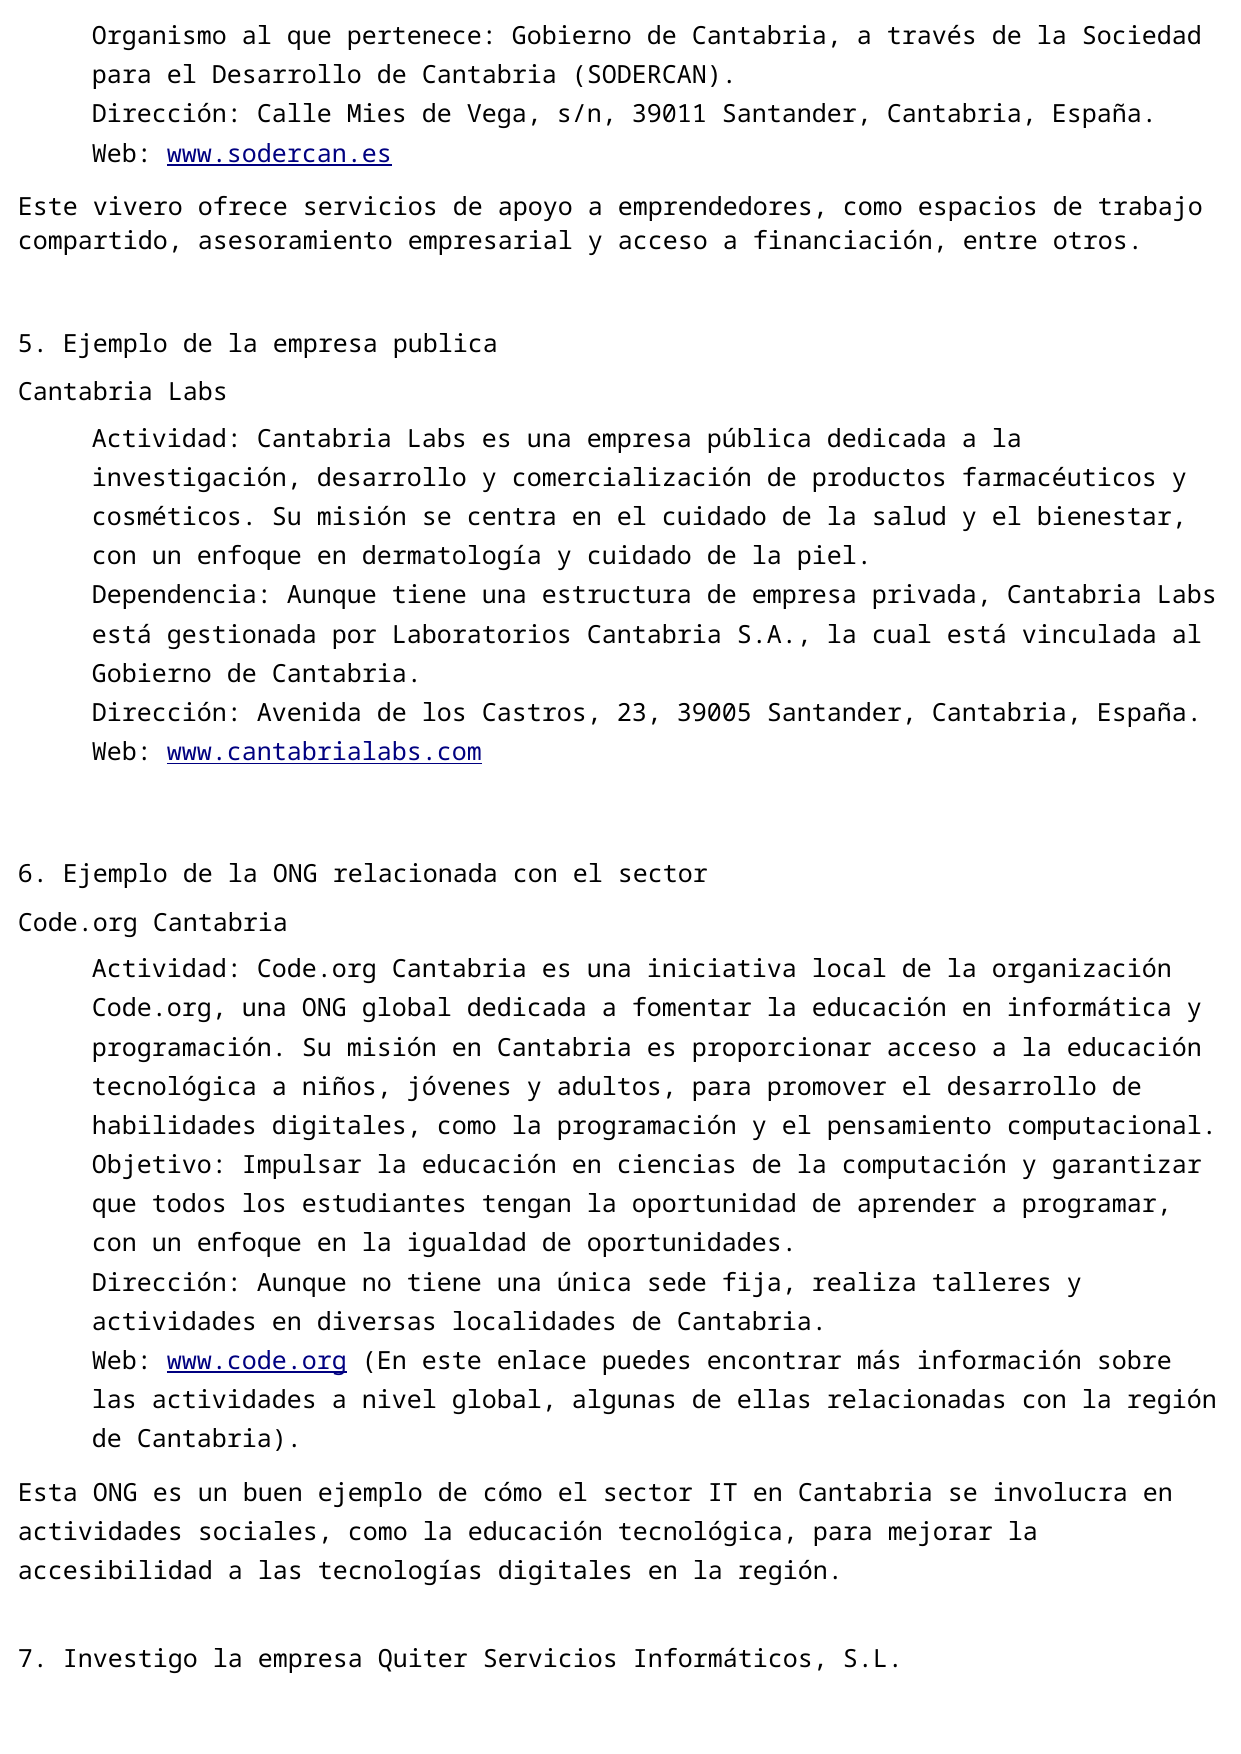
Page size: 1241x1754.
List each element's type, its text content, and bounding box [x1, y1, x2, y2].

list Web: www.code.org (En este enlace puedes encontrar más información sobre las actividades a nivel global, algunas de ellas relacionadas con la región de Cantabria). [62, 1342, 1222, 1455]
text 6. Ejemplo de la ONG relacionada con el sector [18, 856, 1222, 890]
text Este vivero ofrece servicios de apoyo a emprendedores, como espacios de trabajo compartido, asesoramiento empresarial y acceso a financiación, entre otros. [18, 189, 1222, 257]
text 5. Ejemplo de la empresa publica [18, 325, 1222, 359]
subtitle Code.org Cantabria [18, 904, 1222, 938]
text Esta ONG es un buen ejemplo de cómo el sector IT en Cantabria se involucra en actividades sociales, como la educación tecnológica, para mejorar la accesibilidad a las tecnologías digitales en la región. [18, 1474, 1222, 1587]
list Dirección: Calle Mies de Vega, s/n, 39011 Santander, Cantabria, España. [62, 96, 1222, 130]
list Dirección: Avenida de los Castros, 23, 39005 Santander, Cantabria, España. [62, 694, 1222, 729]
list Actividad: Cantabria Labs es una empresa pública dedicada a la investigación, desarrollo y comercialización de productos farmacéuticos y cosméticos. Su misión se centra en el cuidado de la salud y el bienestar, con un enfoque en dermatología y cuidado de la piel. [62, 420, 1222, 572]
list Dirección: Aunque no tiene una única sede fija, realiza talleres y actividades en diversas localidades de Cantabria. [62, 1264, 1222, 1337]
list Organismo al que pertenece: Gobierno de Cantabria, a través de la Sociedad para el Desarrollo de Cantabria (SODERCAN). [62, 18, 1222, 91]
text 7. Investigo la empresa Quiter Servicios Informáticos, S.L. [18, 1641, 1222, 1675]
list Actividad: Code.org Cantabria es una iniciativa local de la organización Code.org, una ONG global dedicada a fomentar la educación en informática y programación. Su misión en Cantabria es proporcionar acceso a la educación tecnológica a niños, jóvenes y adultos, para promover el desarrollo de habilidades digitales, como la programación y el pensamiento computacional. [62, 951, 1222, 1142]
subtitle Cantabria Labs [18, 374, 1222, 408]
list Web: www.sodercan.es [62, 135, 1222, 169]
list Dependencia: Aunque tiene una estructura de empresa privada, Cantabria Labs está gestionada por Laboratorios Cantabria S.A., la cual está vinculada al Gobierno de Cantabria. [62, 577, 1222, 689]
list Web: www.cantabrialabs.com [62, 734, 1222, 768]
list Objetivo: Impulsar la educación en ciencias de la computación y garantizar que todos los estudiantes tengan la oportunidad de aprender a programar, con un enfoque en la igualdad de oportunidades. [62, 1147, 1222, 1259]
